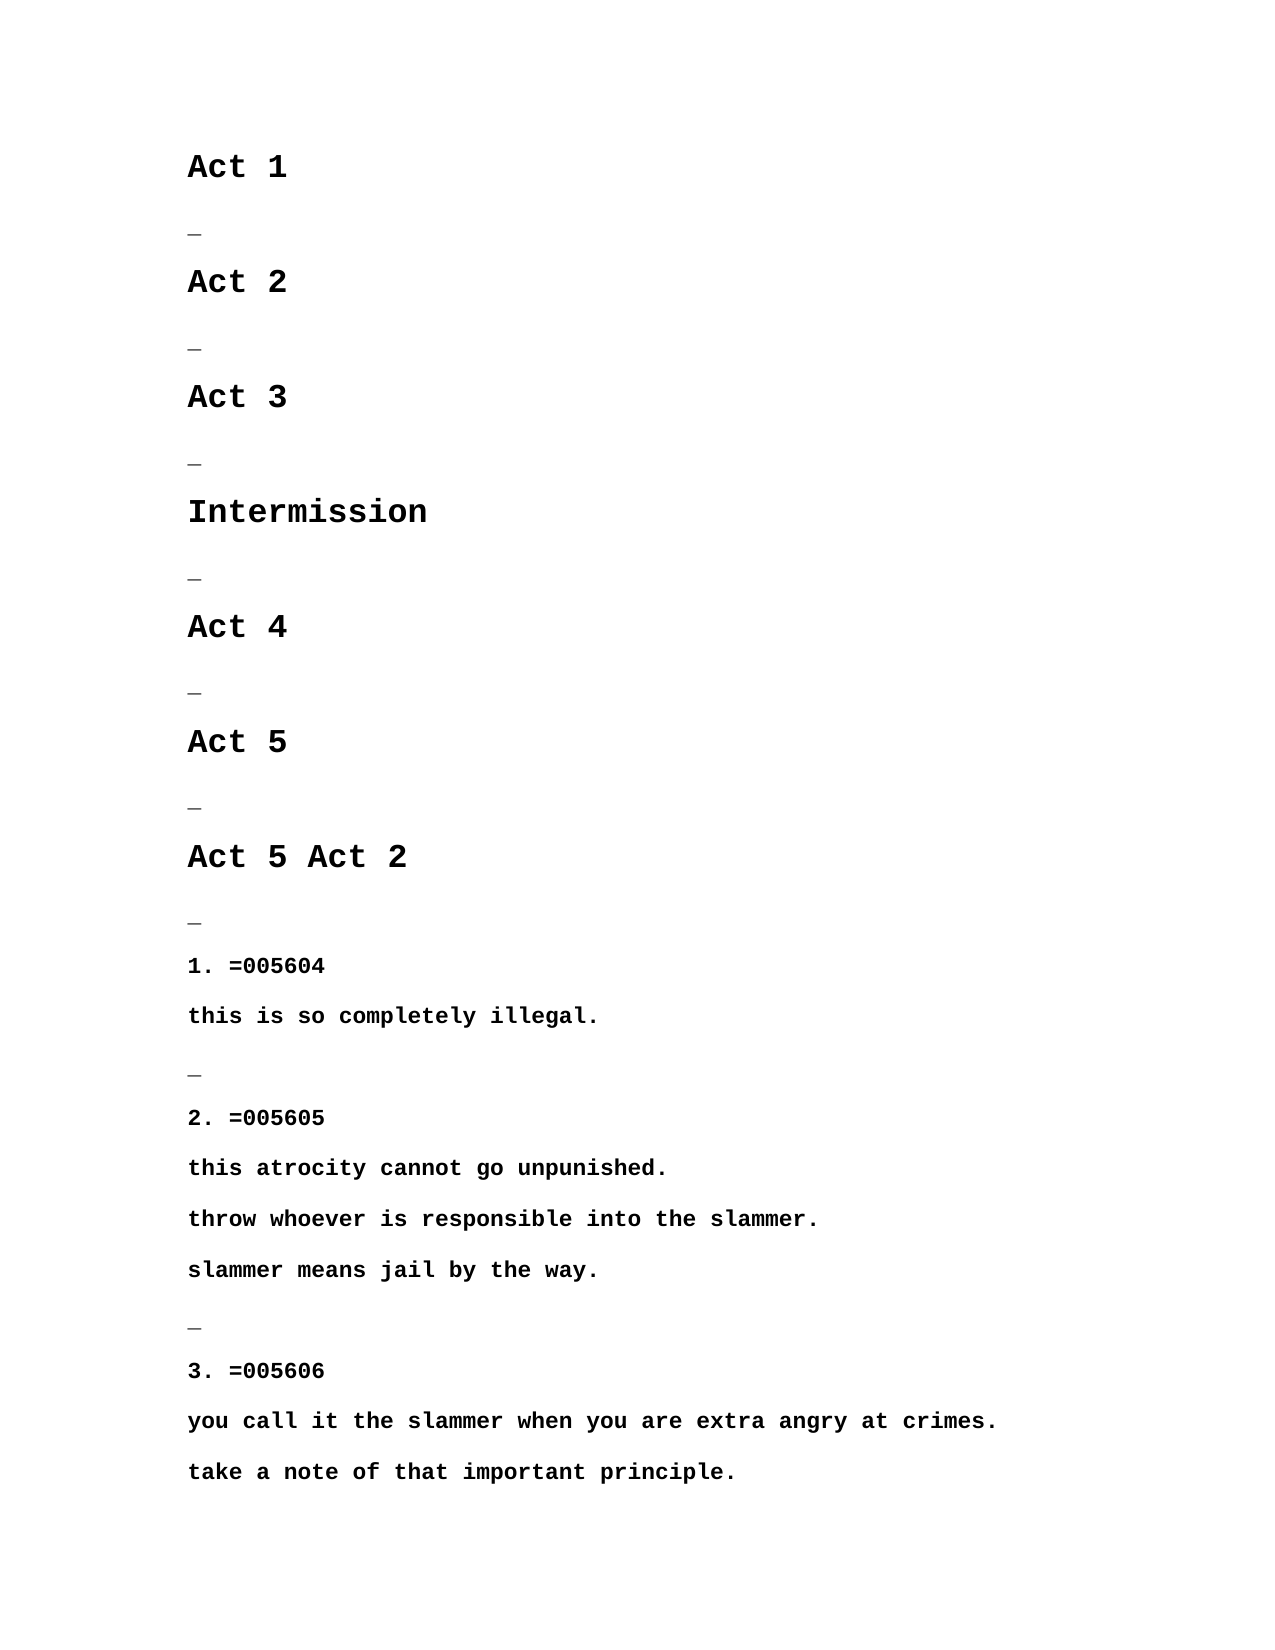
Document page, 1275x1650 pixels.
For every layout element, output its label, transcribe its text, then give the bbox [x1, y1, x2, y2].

text _ [187, 789, 1087, 815]
text throw whoever is responsible into the slammer. [187, 1207, 1087, 1233]
text Act 5 [187, 724, 1087, 762]
text this is so completely illegal. [187, 1005, 1087, 1031]
text Act 4 [187, 609, 1087, 647]
text Intermission [187, 495, 1087, 532]
text _ [187, 214, 1087, 240]
text Act 1 [187, 150, 1087, 188]
text slammer means jail by the way. [187, 1258, 1087, 1284]
text _ [187, 329, 1087, 355]
text you call it the slammer when you are extra angry at crimes. [187, 1410, 1087, 1436]
text this atrocity cannot go unpunished. [187, 1157, 1087, 1183]
text _ [187, 674, 1087, 700]
text _ [187, 1309, 1087, 1334]
text Act 3 [187, 380, 1087, 418]
text _ [187, 1056, 1087, 1081]
text _ [187, 559, 1087, 585]
text Act 5 Act 2 [187, 839, 1087, 877]
text _ [187, 444, 1087, 470]
text 3. =005606 [187, 1359, 1087, 1385]
text 2. =005605 [187, 1106, 1087, 1132]
text take a note of that important principle. [187, 1461, 1087, 1486]
text 1. =005604 [187, 954, 1087, 980]
text _ [187, 904, 1087, 929]
text Act 2 [187, 265, 1087, 303]
